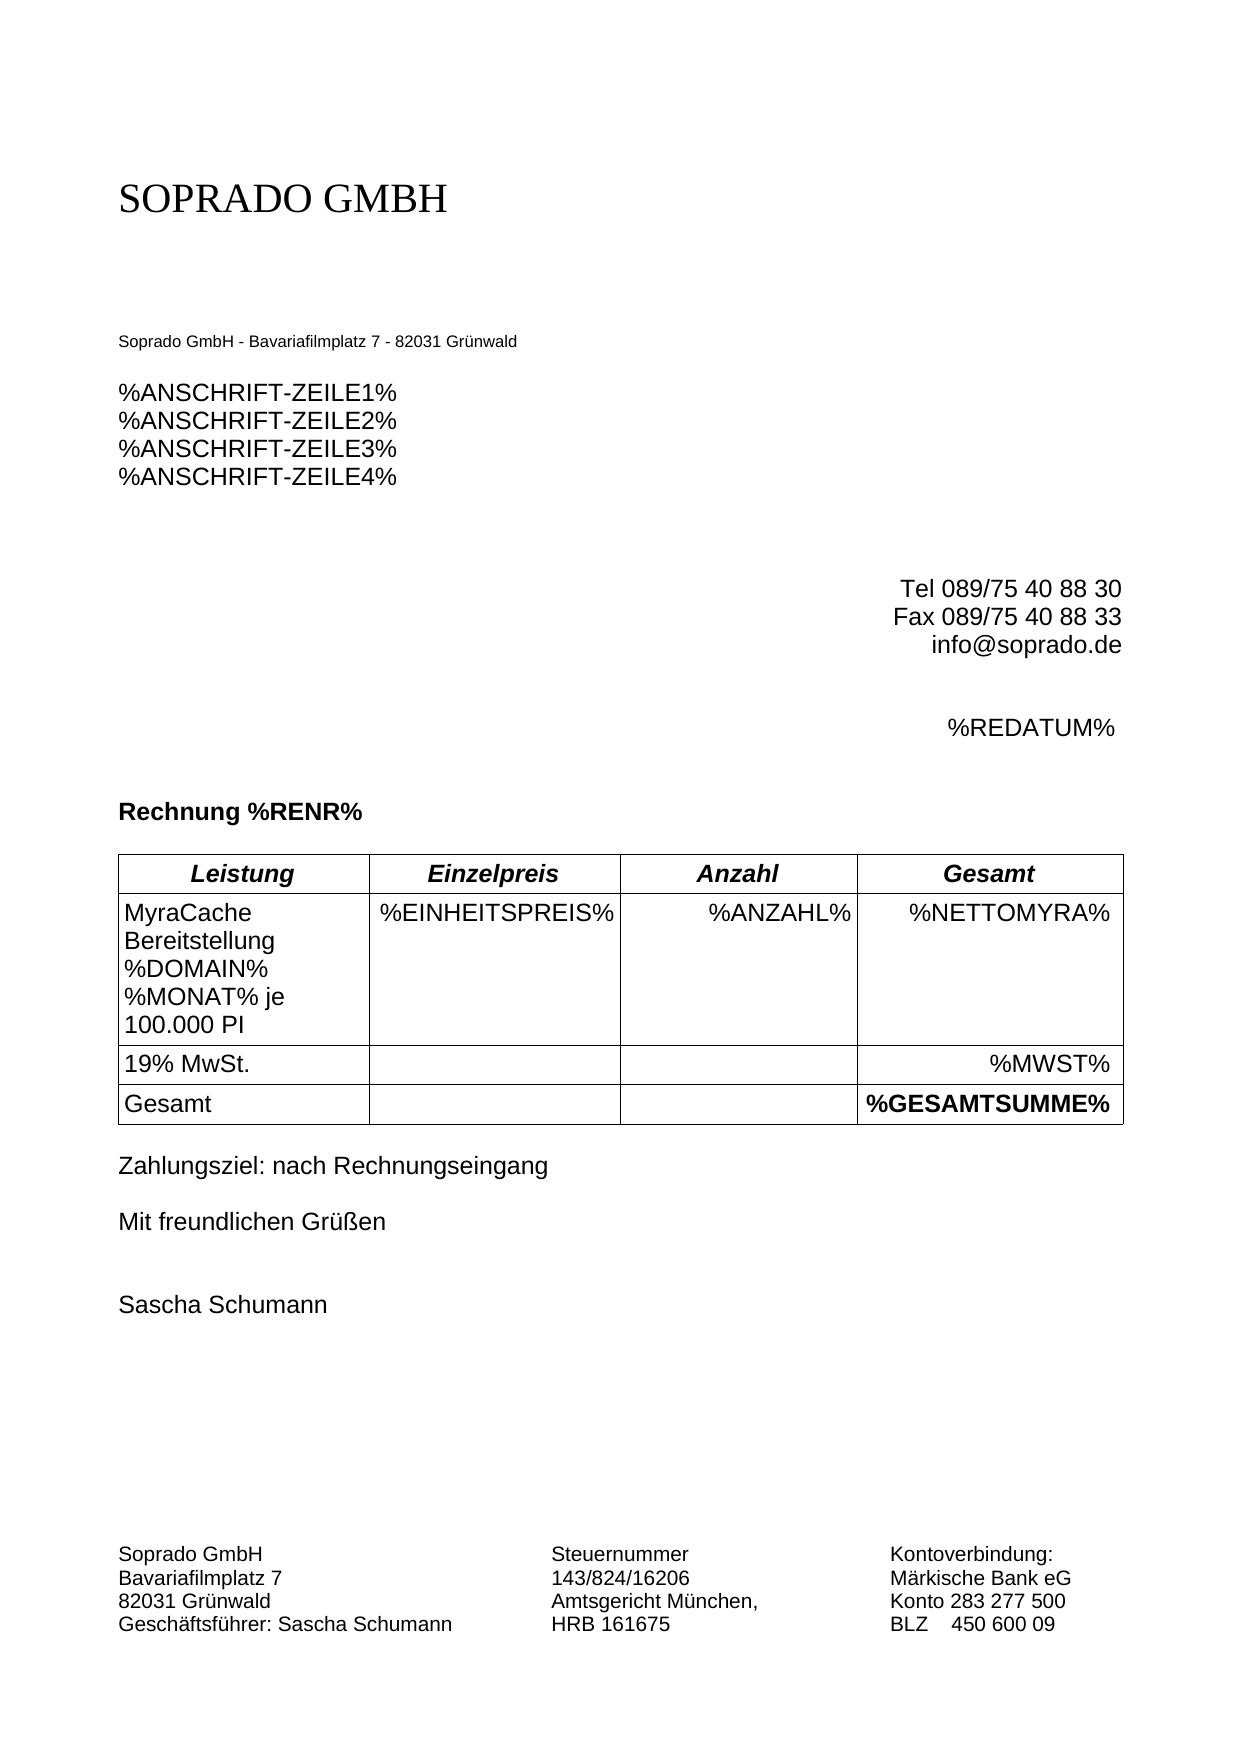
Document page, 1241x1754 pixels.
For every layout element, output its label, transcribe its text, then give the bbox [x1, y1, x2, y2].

text Soprado GmbH - Bavariafilmplatz 7 - 82031 Grünwald [118, 333, 1122, 351]
table_cell [370, 1046, 620, 1084]
text %ANSCHRIFT-ZEILE1% [118, 379, 1122, 407]
table_cell [621, 1085, 857, 1123]
table_cell %ANZAHL% [621, 894, 857, 1044]
table_cell %NETTOMYRA% [858, 894, 1123, 1044]
text %ANSCHRIFT-ZEILE2% [118, 407, 1122, 435]
table_cell Gesamt [119, 1085, 369, 1123]
text Mit freundlichen Grüßen [118, 1207, 1122, 1235]
text Tel 089/75 40 88 30 [118, 575, 1122, 603]
table_cell 19% MwSt. [119, 1046, 369, 1084]
text Rechnung %RENR% [118, 798, 1122, 826]
table_header Einzelpreis [370, 855, 620, 893]
table_cell %EINHEITSPREIS% [370, 894, 620, 1044]
text %REDATUM% [118, 714, 1122, 742]
table_cell [370, 1085, 620, 1123]
table_cell %MWST% [858, 1046, 1123, 1084]
table_header Anzahl [621, 855, 857, 893]
table_cell [621, 1046, 857, 1084]
table_cell %GESAMTSUMME% [858, 1085, 1123, 1123]
text Fax 089/75 40 88 33 [118, 603, 1122, 631]
table_header Leistung [119, 855, 369, 893]
text info@soprado.de [118, 631, 1122, 658]
text Zahlungsziel: nach Rechnungseingang [118, 1151, 1122, 1179]
text SOPRADO GMBH [118, 175, 1122, 221]
text %ANSCHRIFT-ZEILE3% [118, 435, 1122, 463]
text Sascha Schumann [118, 1291, 1122, 1319]
table_cell MyraCache Bereitstellung %DOMAIN% %MONAT% je 100.000 PI [119, 894, 369, 1044]
text %ANSCHRIFT-ZEILE4% [118, 463, 1122, 491]
table_header Gesamt [858, 855, 1123, 893]
